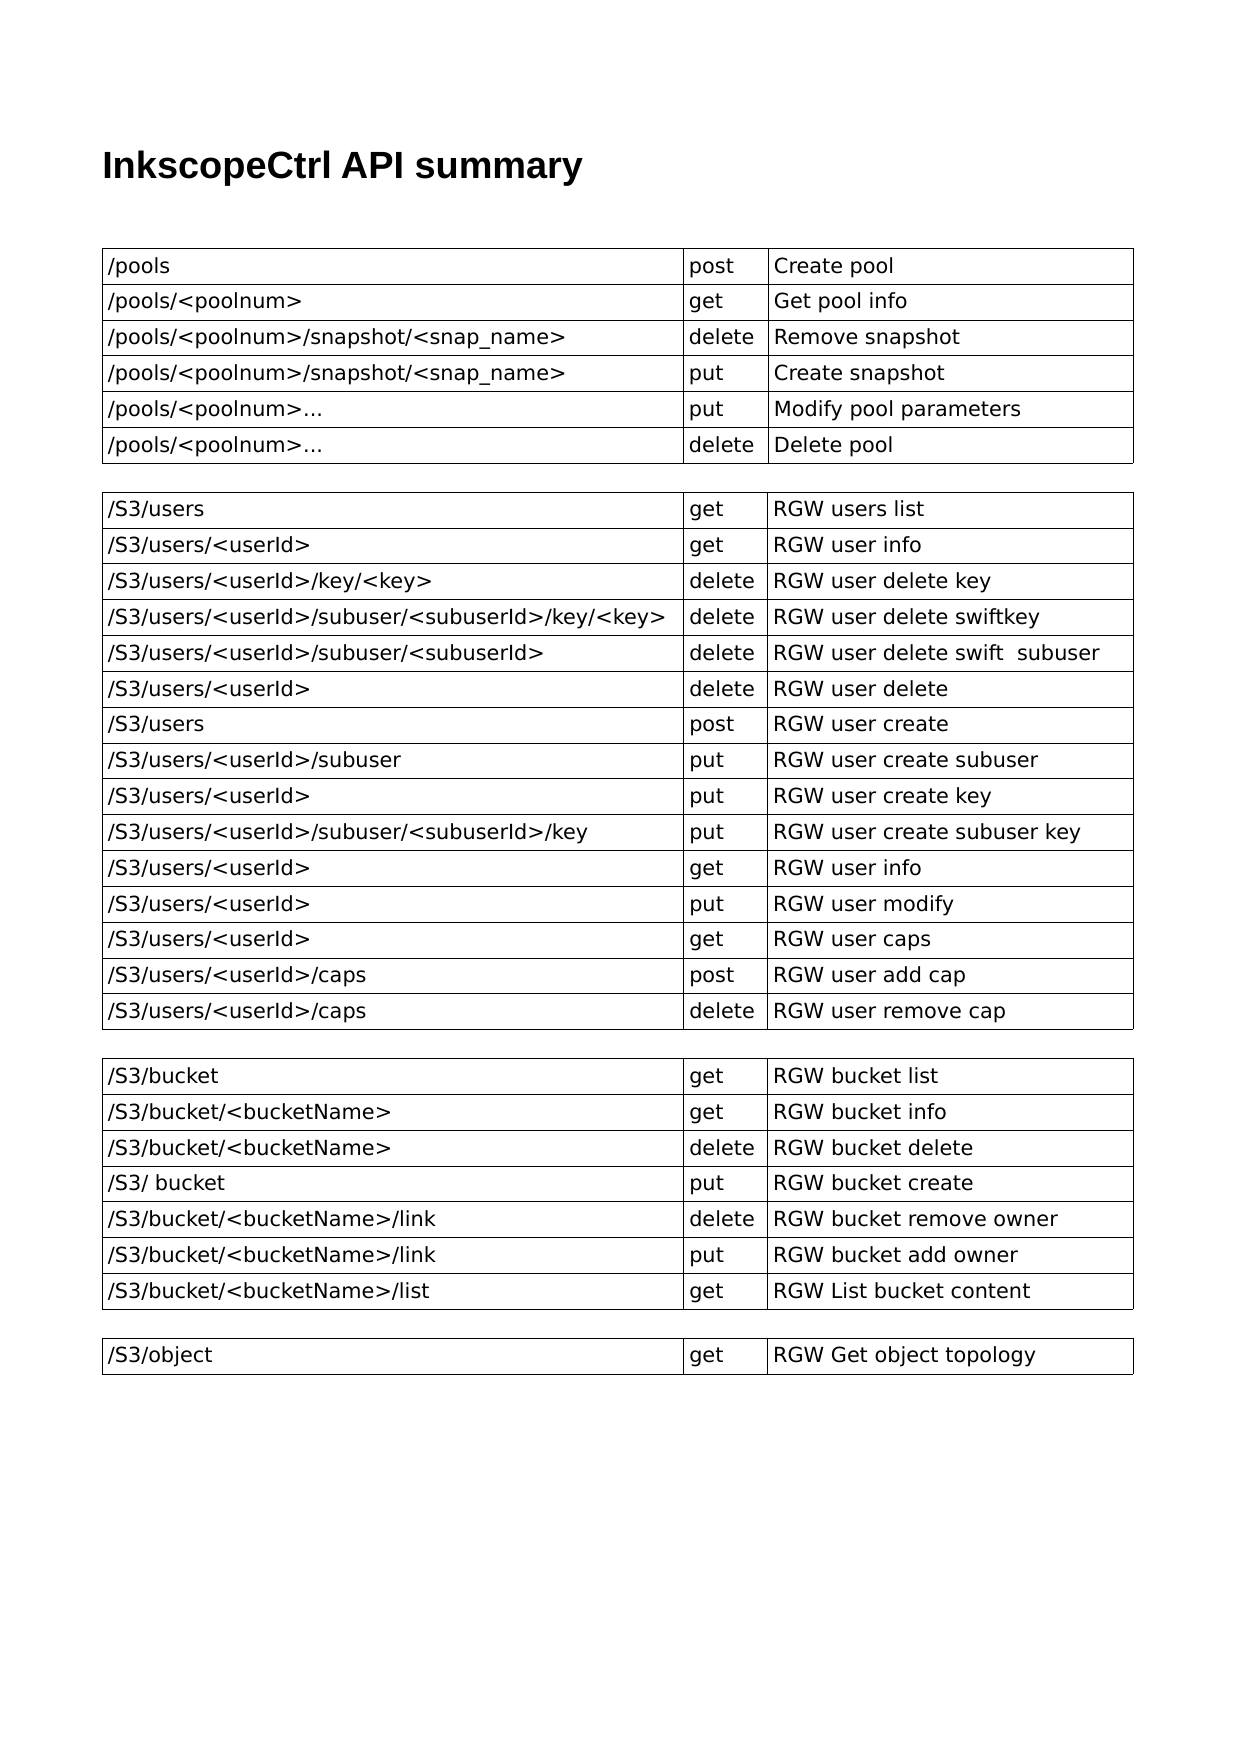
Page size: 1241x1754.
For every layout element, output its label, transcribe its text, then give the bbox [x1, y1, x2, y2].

table_cell RGW List bucket content [768, 1274, 1133, 1309]
table_cell delete [684, 428, 768, 463]
table_cell /S3/users/<userId>/subuser/<subuserId>/key/<key> [103, 600, 683, 635]
table_cell /S3/users/<userId>/caps [103, 959, 683, 993]
table_cell get [684, 923, 767, 957]
table_cell /S3/users/<userId>/key/<key> [103, 564, 683, 599]
table_cell RGW user info [768, 851, 1133, 886]
table_header /S3/bucket [103, 1059, 683, 1094]
table_cell RGW bucket delete [768, 1131, 1133, 1166]
table_cell delete [684, 1131, 767, 1166]
table_cell get [684, 529, 767, 563]
table_cell /S3/bucket/<bucketName>/list [103, 1274, 683, 1309]
table_cell put [684, 779, 767, 814]
table_cell /S3/users/<userId> [103, 851, 683, 886]
table_cell /S3/users/<userId>/subuser/<subuserId> [103, 636, 683, 671]
table_cell post [684, 959, 767, 993]
table_cell RGW user modify [768, 887, 1133, 922]
table_cell /S3/bucket/<bucketName>/link [103, 1202, 683, 1237]
table_cell Remove snapshot [769, 321, 1133, 355]
table_header /S3/object [103, 1339, 683, 1373]
table_cell RGW user add cap [768, 959, 1133, 993]
table_cell /S3/users/<userId>/caps [103, 994, 683, 1029]
table_cell /pools/<poolnum>/snapshot/<snap_name> [103, 356, 683, 391]
table_cell /S3/users [103, 708, 683, 742]
table_cell delete [684, 672, 767, 707]
table_header post [684, 249, 768, 284]
subtitle InkscopeCtrl API summary [102, 143, 1138, 187]
table_header RGW Get object topology [768, 1339, 1133, 1373]
table_cell RGW bucket add owner [768, 1238, 1133, 1273]
table_cell /pools/<poolnum>... [103, 428, 683, 463]
table_cell delete [684, 564, 767, 599]
table_cell /S3/bucket/<bucketName>/link [103, 1238, 683, 1273]
table_cell RGW user create subuser [768, 744, 1133, 778]
table_cell /pools/<poolnum>... [103, 392, 683, 427]
table_header RGW users list [768, 493, 1133, 527]
table_cell put [684, 1167, 767, 1201]
table_cell /S3/users/<userId> [103, 779, 683, 814]
table_cell Get pool info [769, 285, 1133, 319]
table_cell /S3/users/<userId> [103, 887, 683, 922]
table_cell get [684, 1095, 767, 1130]
table_cell /S3/users/<userId>/subuser [103, 744, 683, 778]
table_cell put [684, 744, 767, 778]
table_cell delete [684, 1202, 767, 1237]
table_header get [684, 493, 767, 527]
table_cell RGW user delete [768, 672, 1133, 707]
table_cell put [684, 815, 767, 850]
table_cell RGW user info [768, 529, 1133, 563]
table_cell RGW user delete key [768, 564, 1133, 599]
table_cell put [684, 392, 768, 427]
table_cell get [684, 1274, 767, 1309]
table_cell /S3/users/<userId> [103, 529, 683, 563]
table_header get [684, 1339, 767, 1373]
table_cell RGW bucket create [768, 1167, 1133, 1201]
table_cell /S3/bucket/<bucketName> [103, 1131, 683, 1166]
table_cell put [684, 1238, 767, 1273]
table_header Create pool [769, 249, 1133, 284]
table_cell delete [684, 600, 767, 635]
table_cell RGW user create [768, 708, 1133, 742]
table_cell put [684, 887, 767, 922]
table_cell RGW user delete swiftkey [768, 600, 1133, 635]
table_cell post [684, 708, 767, 742]
table_cell delete [684, 636, 767, 671]
table_cell get [684, 851, 767, 886]
table_cell Modify pool parameters [769, 392, 1133, 427]
table_cell delete [684, 994, 767, 1029]
table_cell put [684, 356, 768, 391]
table_cell get [684, 285, 768, 319]
table_cell Create snapshot [769, 356, 1133, 391]
table_cell /S3/users/<userId> [103, 672, 683, 707]
table_cell Delete pool [769, 428, 1133, 463]
table_cell /S3/ bucket [103, 1167, 683, 1201]
table_cell RGW user remove cap [768, 994, 1133, 1029]
table_cell /pools/<poolnum>/snapshot/<snap_name> [103, 321, 683, 355]
table_header RGW bucket list [768, 1059, 1133, 1094]
table_cell RGW bucket remove owner [768, 1202, 1133, 1237]
table_cell RGW user delete swift subuser [768, 636, 1133, 671]
table_header get [684, 1059, 767, 1094]
table_cell /S3/users/<userId> [103, 923, 683, 957]
table_cell RGW user caps [768, 923, 1133, 957]
table_cell /S3/bucket/<bucketName> [103, 1095, 683, 1130]
table_cell /pools/<poolnum> [103, 285, 683, 319]
table_cell /S3/users/<userId>/subuser/<subuserId>/key [103, 815, 683, 850]
table_header /pools [103, 249, 683, 284]
table_cell RGW user create subuser key [768, 815, 1133, 850]
table_cell RGW bucket info [768, 1095, 1133, 1130]
table_cell RGW user create key [768, 779, 1133, 814]
table_header /S3/users [103, 493, 683, 527]
table_cell delete [684, 321, 768, 355]
